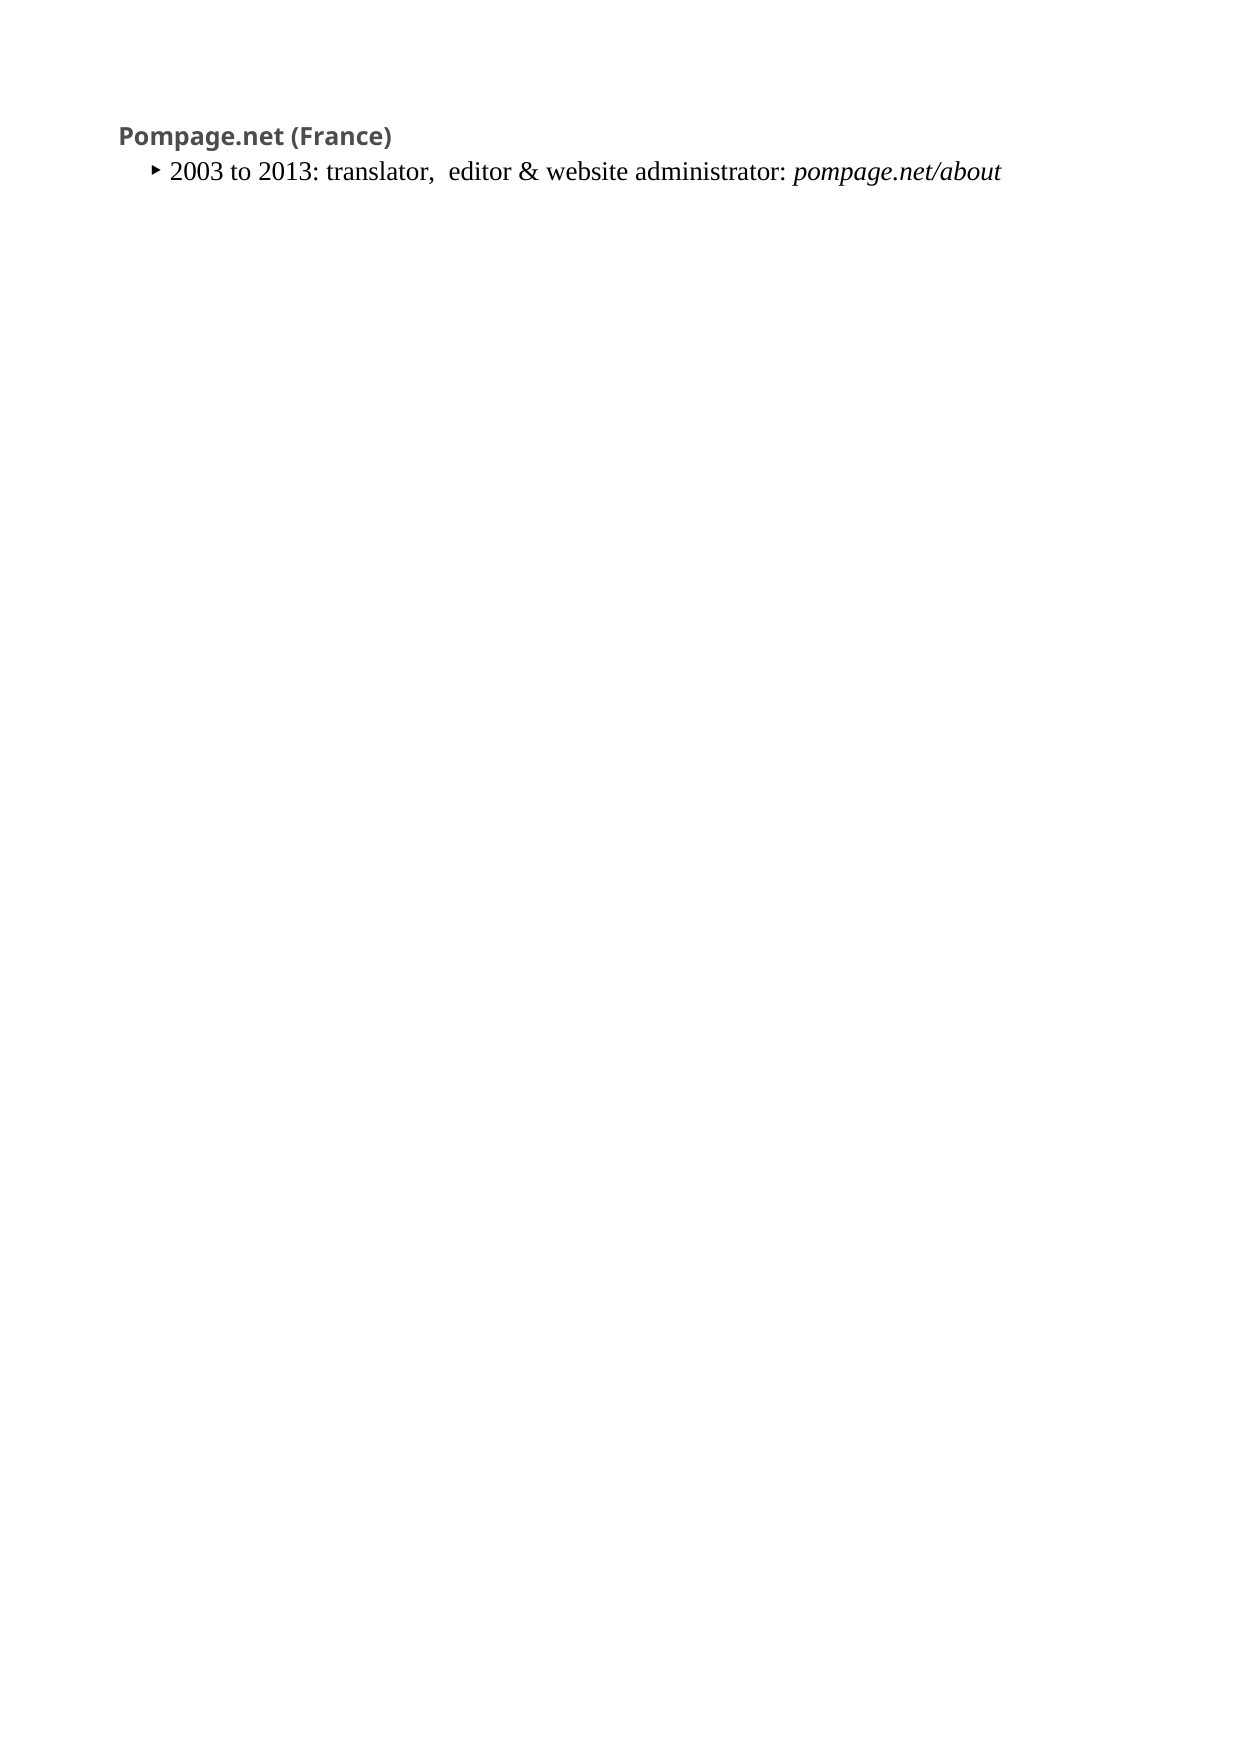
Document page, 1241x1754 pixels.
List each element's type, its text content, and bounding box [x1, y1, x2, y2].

subtitle Pompage.net (France) [118, 118, 1122, 152]
list 2003 to 2013: translator, editor & website administrator: pompage.net/about [148, 155, 1122, 186]
